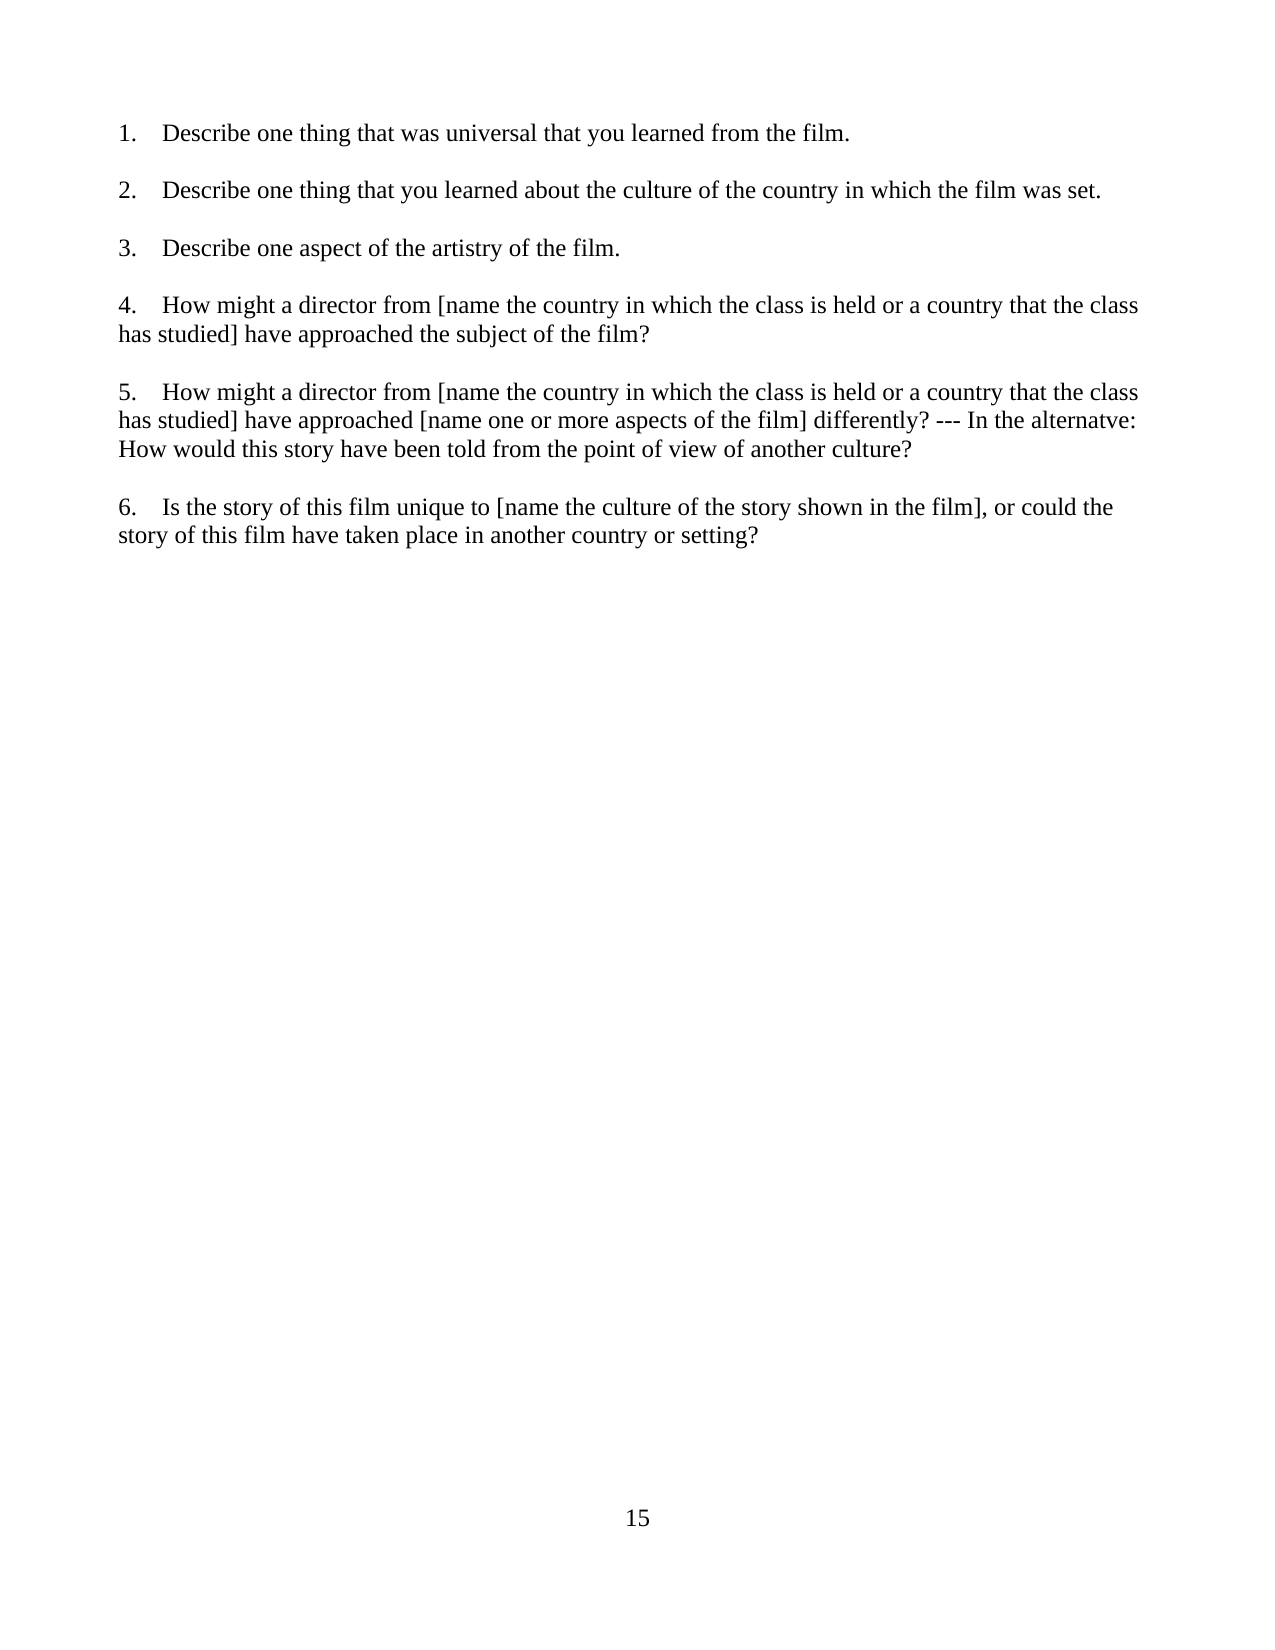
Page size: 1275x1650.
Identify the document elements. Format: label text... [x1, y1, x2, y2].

text 5. How might a director from [name the country in which the class is held or a country that the class has studied] have approached [name one or more aspects of the film] differently? --- In the alternatve: How would this story have been told from the point of view of another culture? [118, 377, 1157, 463]
text 6. Is the story of this film unique to [name the culture of the story shown in the film], or could the story of this film have taken place in another country or setting? [118, 492, 1157, 549]
text 2. Describe one thing that you learned about the culture of the country in which the film was set. [118, 176, 1157, 204]
text 3. Describe one aspect of the artistry of the film. [118, 233, 1157, 262]
text 4. How might a director from [name the country in which the class is held or a country that the class has studied] have approached the subject of the film? [118, 291, 1157, 348]
text 1. Describe one thing that was universal that you learned from the film. [118, 118, 1157, 147]
